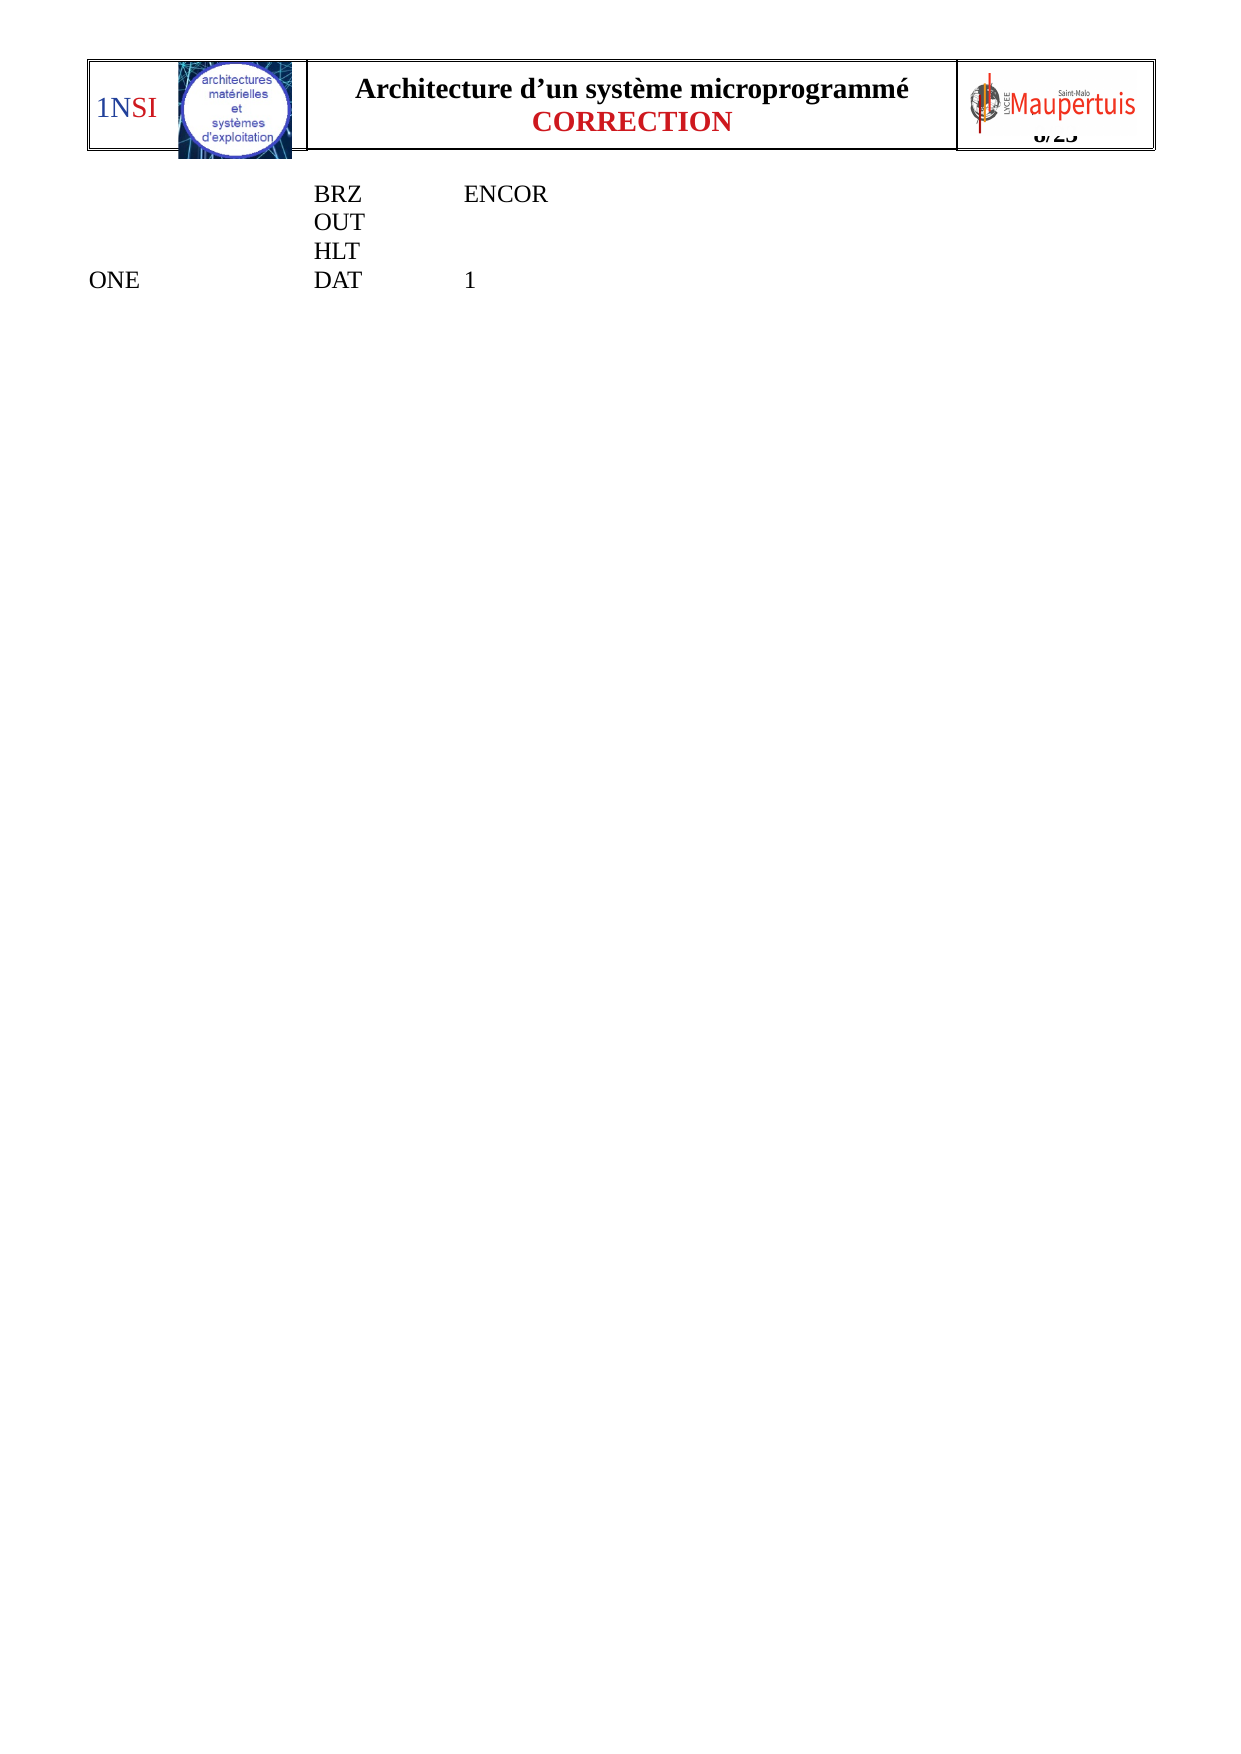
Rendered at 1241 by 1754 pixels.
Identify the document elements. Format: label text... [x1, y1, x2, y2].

picture [178, 62, 292, 159]
text BRZ ENCOR [88, 179, 1181, 207]
text ONE DAT 1 [88, 265, 1181, 294]
text OUT [88, 207, 1181, 236]
text HLT [88, 236, 1181, 265]
picture [970, 70, 1137, 136]
